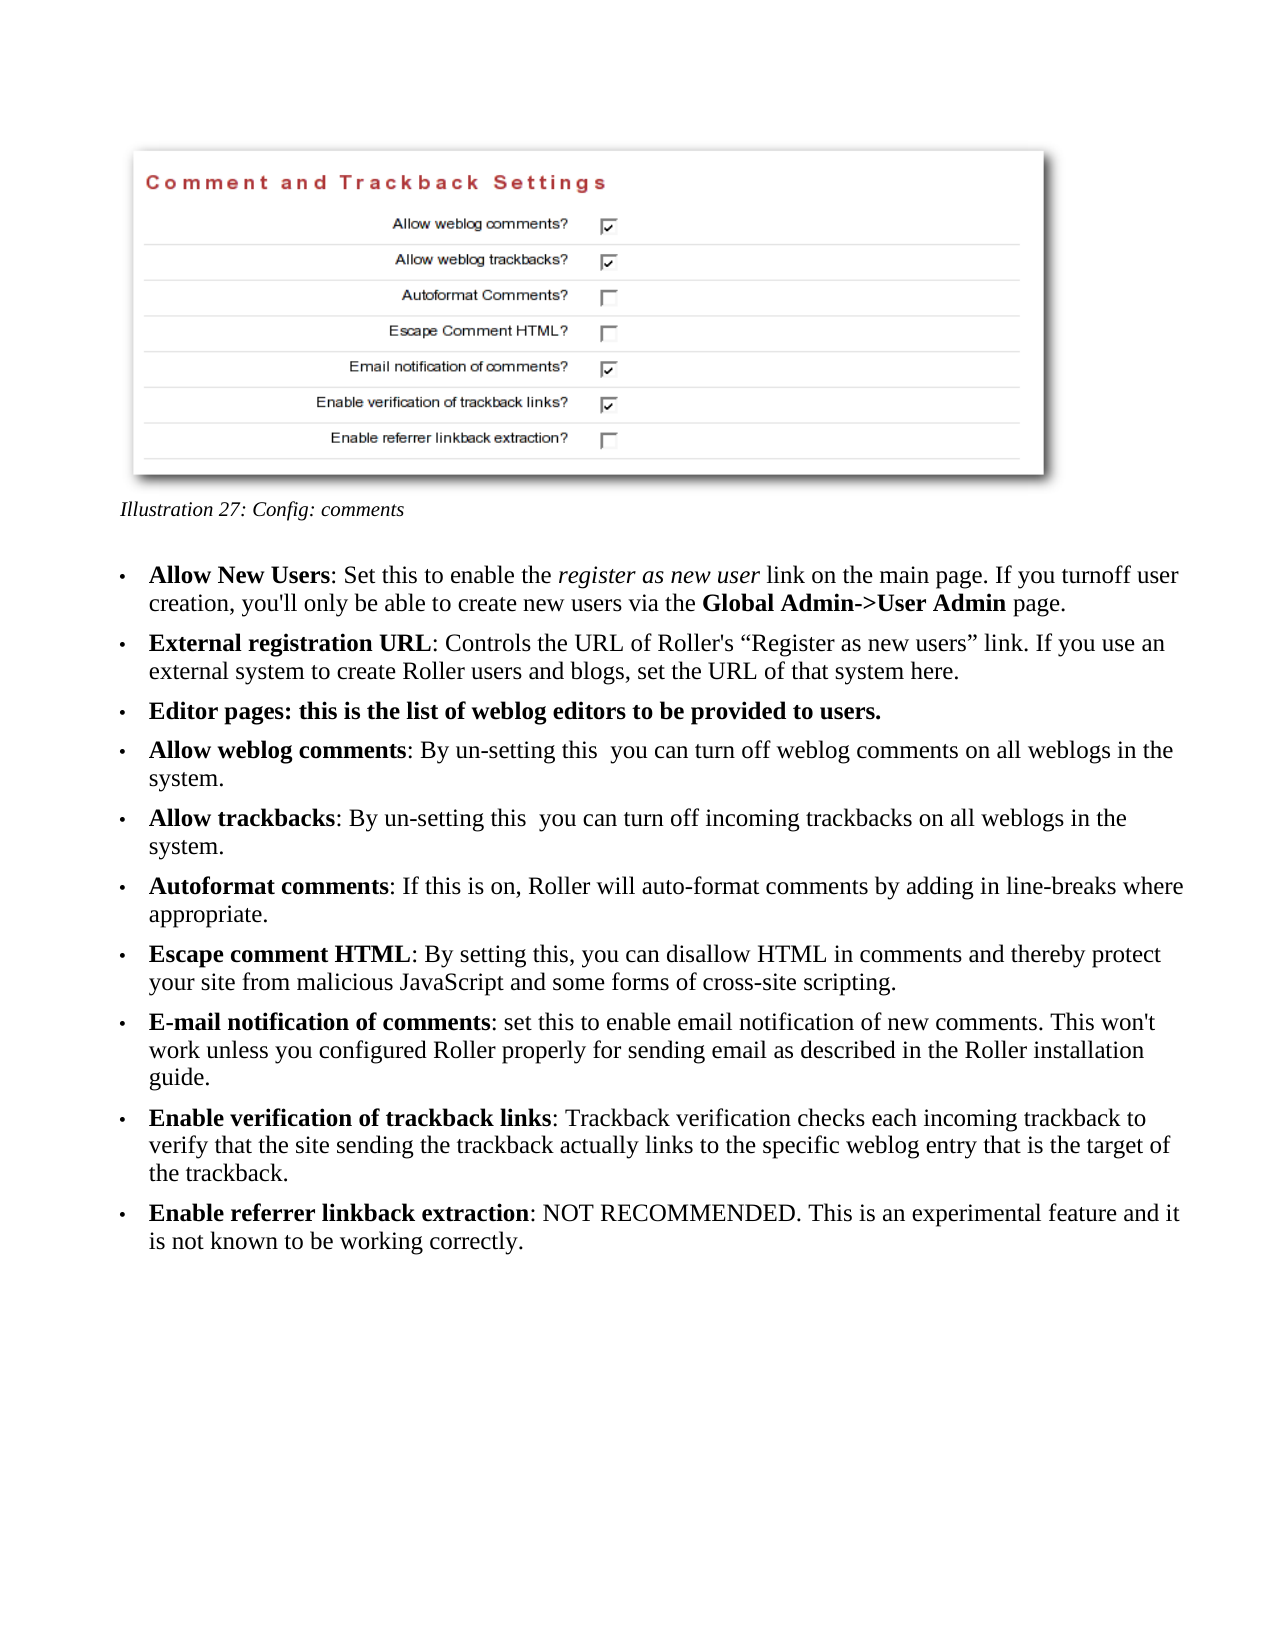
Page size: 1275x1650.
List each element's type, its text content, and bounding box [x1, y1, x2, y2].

list Enable verification of trackback links: Trackback verification checks each incoming trackback to verify that the site sending the trackback actually links to the specific weblog entry that is the target of the trackback. [119, 1104, 1200, 1187]
list Allow weblog comments: By un-setting this you can turn off weblog comments on all weblogs in the system. [119, 736, 1200, 792]
text Illustration 27: Config: comments [120, 499, 1069, 521]
list Allow trackbacks: By un-setting this you can turn off incoming trackbacks on all weblogs in the system. [119, 804, 1200, 860]
list Editor pages: this is the list of weblog editors to be provided to users. [119, 697, 1200, 724]
list Allow New Users: Set this to enable the register as new user link on the main page. If you turnoff user creation, you'll only be able to create new users via the Global Admin->User Admin page. [119, 561, 1200, 617]
picture [119, 137, 1069, 499]
list External registration URL: Controls the URL of Roller's “Register as new users” link. If you use an external system to create Roller users and blogs, set the URL of that system here. [119, 629, 1200, 685]
list Autoformat comments: If this is on, Roller will auto-format comments by adding in line-breaks where appropriate. [119, 872, 1200, 928]
list Enable referrer linkback extraction: NOT RECOMMENDED. This is an experimental feature and it is not known to be working correctly. [119, 1199, 1200, 1255]
list Escape comment HTML: By setting this, you can disallow HTML in comments and thereby protect your site from malicious JavaScript and some forms of cross-site scripting. [119, 940, 1200, 996]
list E-mail notification of comments: set this to enable email notification of new comments. This won't work unless you configured Roller properly for sending email as described in the Roller installation guide. [119, 1008, 1200, 1091]
